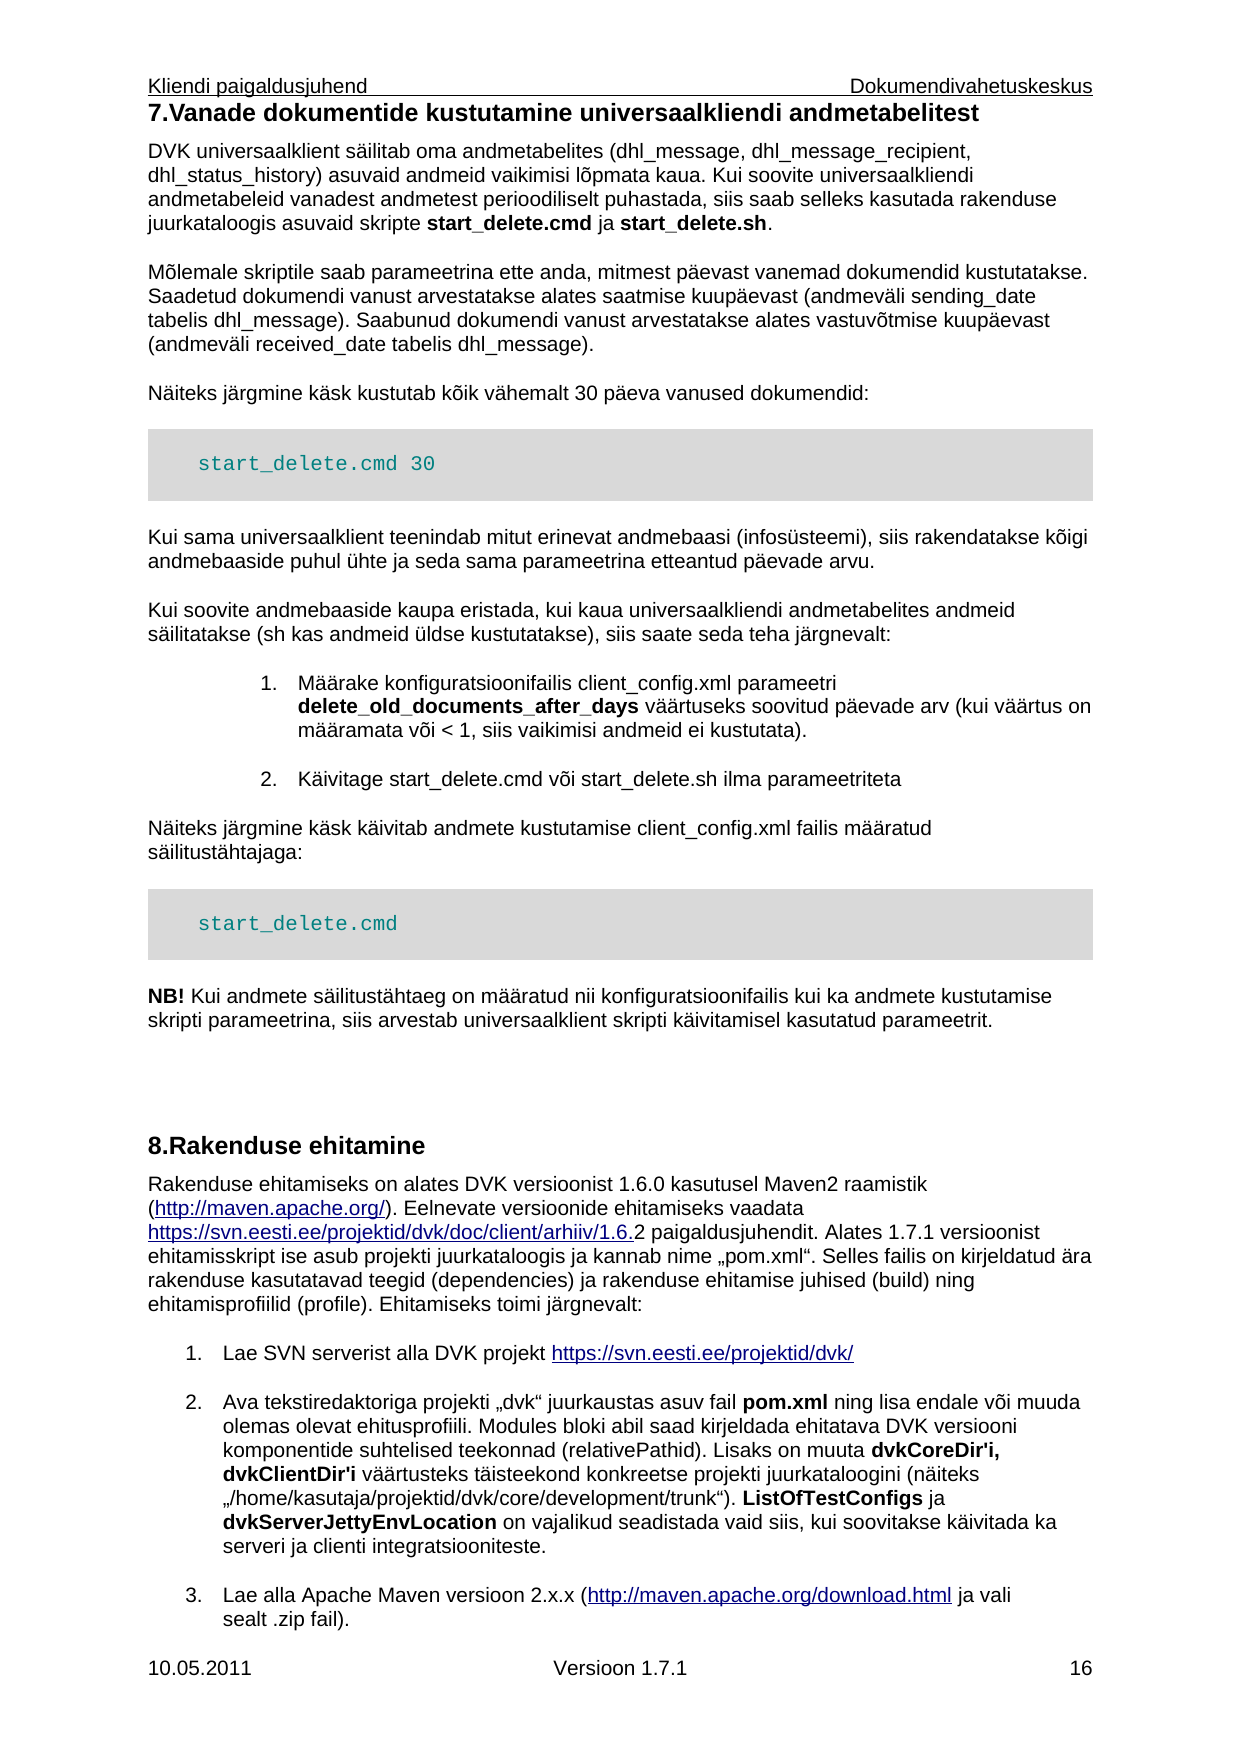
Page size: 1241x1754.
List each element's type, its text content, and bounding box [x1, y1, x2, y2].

text Kui soovite andmebaaside kaupa eristada, kui kaua universaalkliendi andmetabelites andmeid säilitatakse (sh kas andmeid üldse kustutatakse), siis saate seda teha järgnevalt: [148, 597, 1093, 645]
text Kui sama universaalklient teenindab mitut erinevat andmebaasi (infosüsteemi), siis rakendatakse kõigi andmebaaside puhul ühte ja seda sama parameetrina etteantud päevade arvu. [148, 524, 1093, 572]
list Määrake konfiguratsioonifailis client_config.xml parameetri delete_old_documents_after_days väärtuseks soovitud päevade arv (kui väärtus on määramata või < 1, siis vaikimisi andmeid ei kustutata). [260, 670, 1093, 742]
text Näiteks järgmine käsk käivitab andmete kustutamise client_config.xml failis määratud säilitustähtajaga: [148, 816, 1093, 864]
subtitle Vanade dokumentide kustutamine universaalkliendi andmetabelitest [148, 98, 1093, 126]
text Rakenduse ehitamiseks on alates DVK versioonist 1.6.0 kasutusel Maven2 raamistik (http://maven.apache.org/). Eelnevate versioonide ehitamiseks vaadata https://svn.eesti.ee/projektid/dvk/doc/client/arhiiv/1.6.2 paigaldusjuhendit. Alates 1.7.1 versioonist ehitamisskript ise asub projekti juurkataloogis ja kannab nime „pom.xml“. Selles failis on kirjeldatud ära rakenduse kasutatavad teegid (dependencies) ja rakenduse ehitamise juhised (build) ning ehitamisprofiilid (profile). Ehitamiseks toimi järgnevalt: [148, 1172, 1093, 1316]
text DVK universaalklient säilitab oma andmetabelites (dhl_message, dhl_message_recipient, dhl_status_history) asuvaid andmeid vaikimisi lõpmata kaua. Kui soovite universaalkliendi andmetabeleid vanadest andmetest perioodiliselt puhastada, siis saab selleks kasutada rakenduse juurkataloogis asuvaid skripte start_delete.cmd ja start_delete.sh. [148, 139, 1093, 235]
list Ava tekstiredaktoriga projekti „dvk“ juurkaustas asuv fail pom.xml ning lisa endale või muuda olemas olevat ehitusprofiili. Modules bloki abil saad kirjeldada ehitatava DVK versiooni komponentide suhtelised teekonnad (relativePathid). Lisaks on muuta dvkCoreDir'i, dvkClientDir'i väärtusteks täisteekond konkreetse projekti juurkataloogini (näiteks „/home/kasutaja/projektid/dvk/core/development/trunk“). ListOfTestConfigs ja dvkServerJettyEnvLocation on vajalikud seadistada vaid siis, kui soovitakse käivitada ka serveri ja clienti integratsiooniteste. [185, 1390, 1093, 1557]
list Käivitage start_delete.cmd või start_delete.sh ilma parameetriteta [260, 767, 1093, 791]
subtitle Rakenduse ehitamine [148, 1131, 1093, 1159]
text NB! Kui andmete säilitustähtaeg on määratud nii konfiguratsioonifailis kui ka andmete kustutamise skripti parameetrina, siis arvestab universaalklient skripti käivitamisel kasutatud parameetrit. [148, 984, 1093, 1032]
text start_delete.cmd 30 [148, 453, 1093, 477]
text Näiteks järgmine käsk kustutab kõik vähemalt 30 päeva vanused dokumendid: [148, 381, 1093, 404]
text start_delete.cmd [148, 913, 1093, 936]
text Mõlemale skriptile saab parameetrina ette anda, mitmest päevast vanemad dokumendid kustutatakse. Saadetud dokumendi vanust arvestatakse alates saatmise kuupäevast (andmeväli sending_date tabelis dhl_message). Saabunud dokumendi vanust arvestatakse alates vastuvõtmise kuupäevast (andmeväli received_date tabelis dhl_message). [148, 260, 1093, 356]
list Lae SVN serverist alla DVK projekt https://svn.eesti.ee/projektid/dvk/ [185, 1341, 1093, 1365]
list Lae alla Apache Maven versioon 2.x.x (http://maven.apache.org/download.html ja vali sealt .zip fail). [185, 1582, 1093, 1630]
